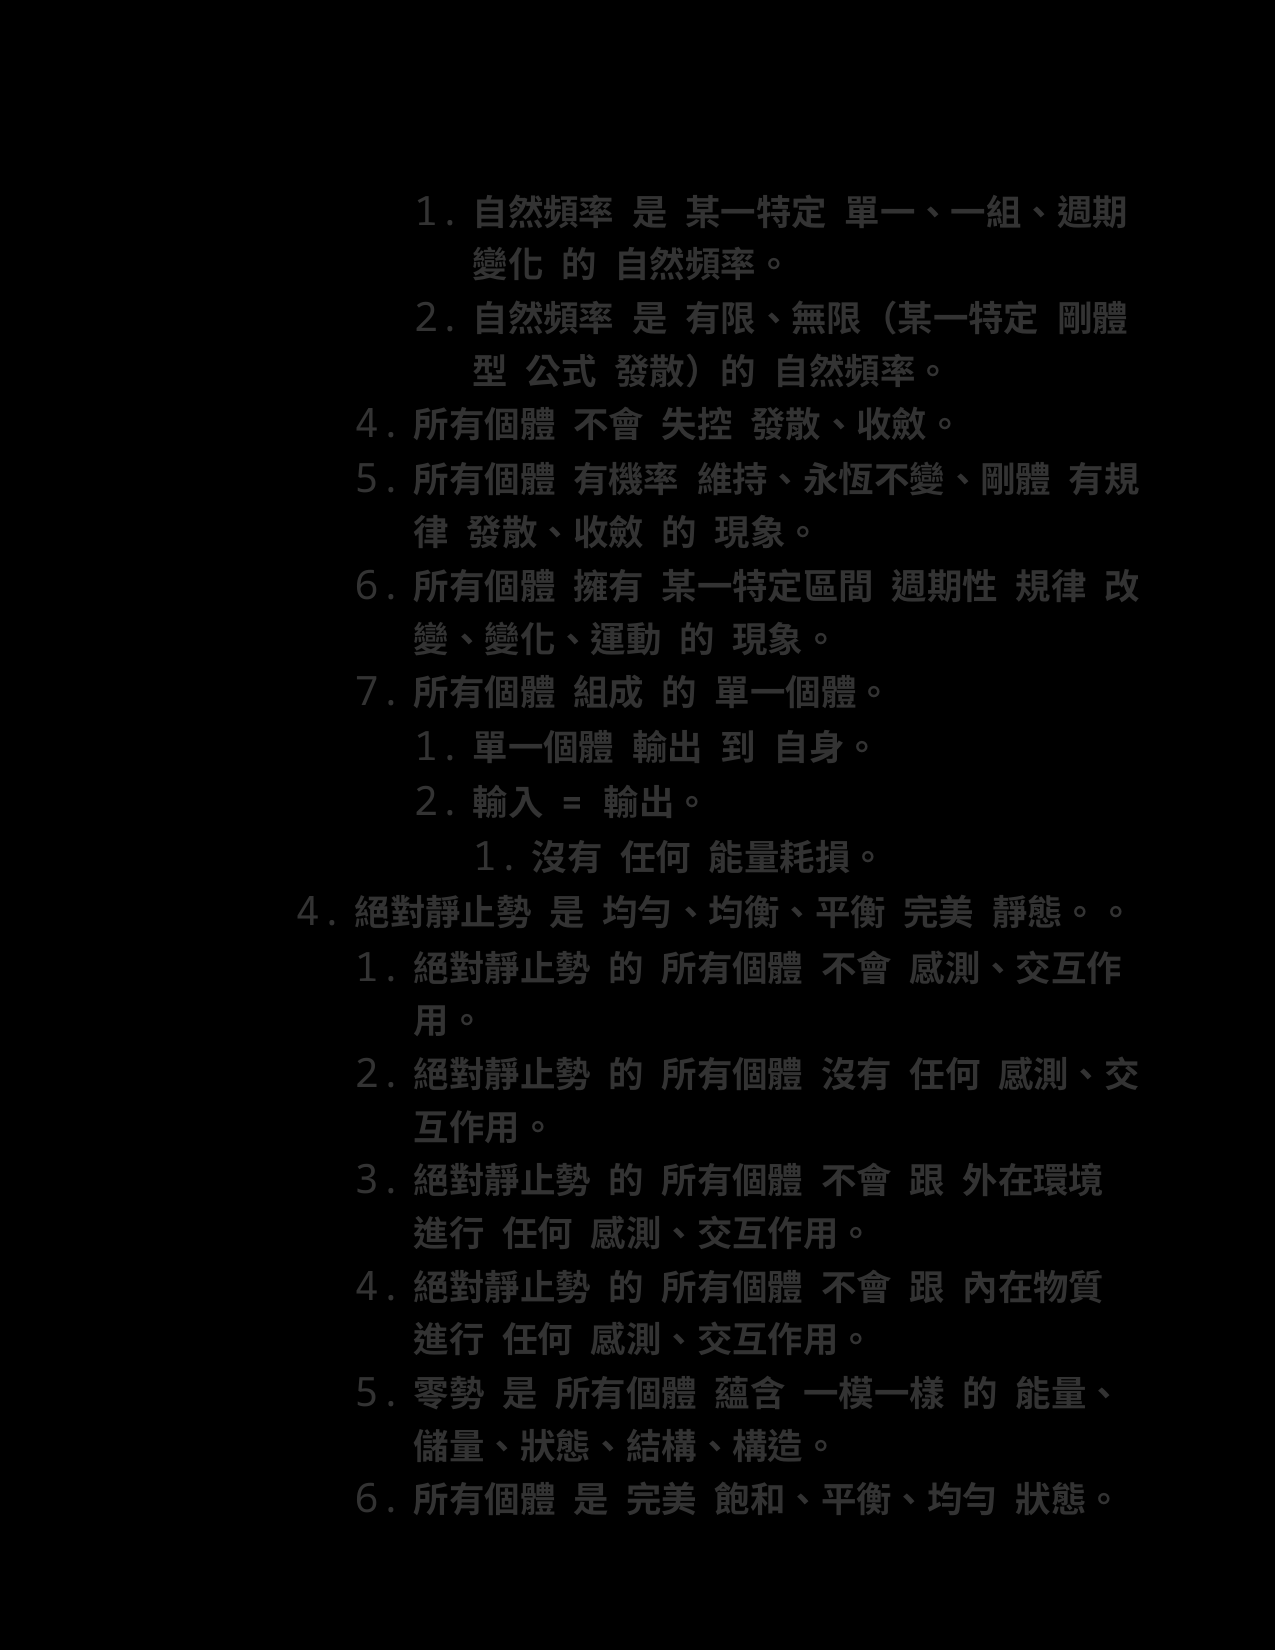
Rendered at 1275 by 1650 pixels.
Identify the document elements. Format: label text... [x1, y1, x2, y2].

list 所有個體 有機率 維持、永恆不變、剛體 有規律 發散、收斂 的 現象。 [354, 449, 1157, 556]
list 所有個體 是 完美 飽和、平衡、均勻 狀態。 [354, 1469, 1157, 1524]
list 自然頻率 是 某一特定 單一、一組、週期變化 的 自然頻率。 [413, 182, 1157, 288]
list 絕對靜止勢 的 所有個體 不會 跟 外在環境 進行 任何 感測、交互作用。 [354, 1150, 1157, 1257]
list 單一個體 輸出 到 自身。 [413, 717, 1157, 772]
list 沒有 任何 能量耗損。 [472, 827, 1157, 883]
list 所有個體 組成 的 單一個體。 [354, 662, 1157, 717]
list 所有個體 不會 失控 發散、收斂。 [354, 394, 1157, 449]
list 絕對靜止勢 是 均勻、均衡、平衡 完美 靜態。。 [295, 883, 1157, 938]
list 自然頻率 是 有限、無限（某一特定 剛體型 公式 發散）的 自然頻率。 [413, 288, 1157, 394]
list 所有個體 擁有 某一特定區間 週期性 規律 改變、變化、運動 的 現象。 [354, 556, 1157, 662]
list 絕對靜止勢 的 所有個體 沒有 任何 感測、交互作用。 [354, 1044, 1157, 1150]
list 絕對靜止勢 的 所有個體 不會 跟 內在物質 進行 任何 感測、交互作用。 [354, 1257, 1157, 1363]
list 零勢 是 所有個體 蘊含 一模一樣 的 能量、儲量、狀態、結構、構造。 [354, 1363, 1157, 1469]
list 絕對靜止勢 的 所有個體 不會 感測、交互作用。 [354, 938, 1157, 1044]
list 輸入 = 輸出。 [413, 772, 1157, 827]
